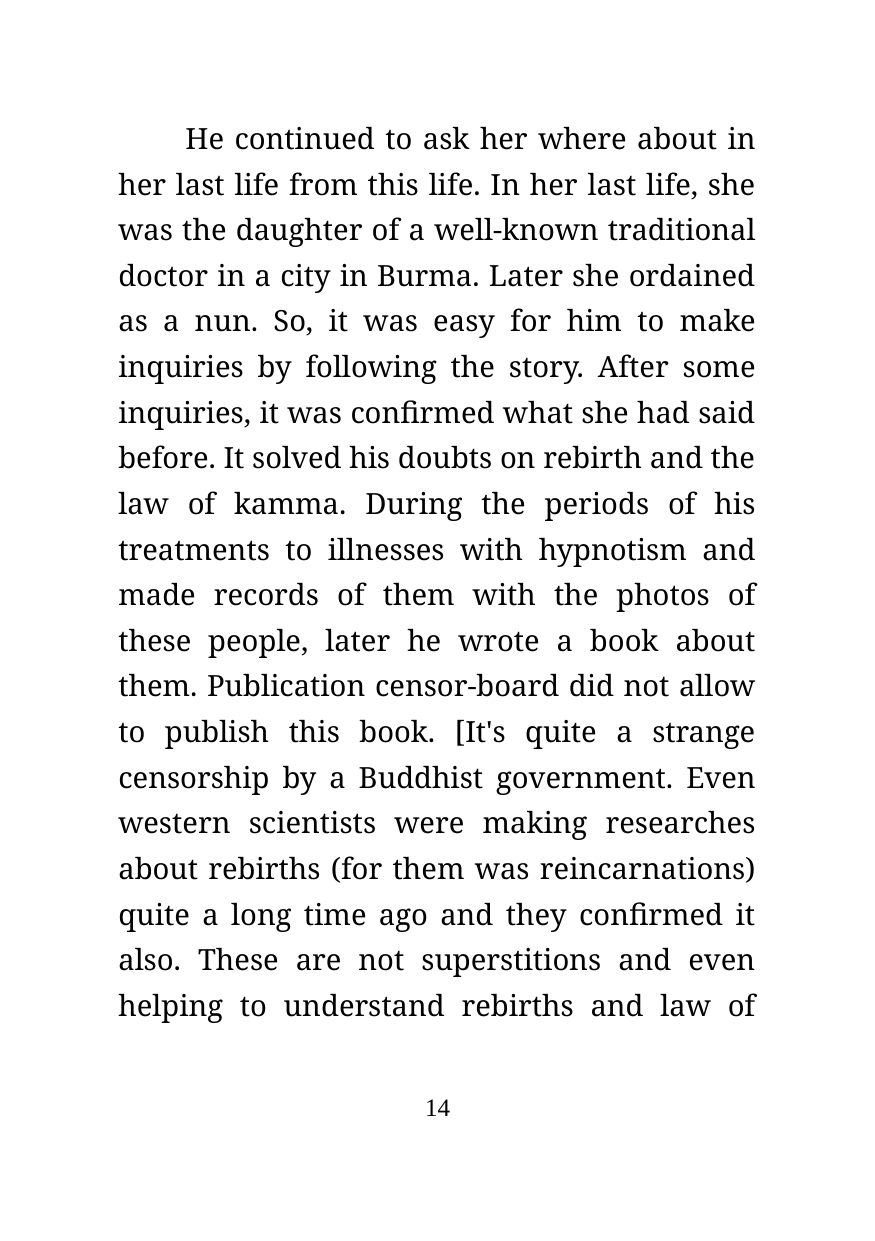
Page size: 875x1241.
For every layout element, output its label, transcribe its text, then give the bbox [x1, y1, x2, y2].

text He continued to ask her where about in her last life from this life. In her last life, she was the daughter of a well-known traditional doctor in a city in Burma. Later she ordained as a nun. So, it was easy for him to make inquiries by following the story. After some inquiries, it was confirmed what she had said before. It solved his doubts on rebirth and the law of kamma. During the periods of his treatments to illnesses with hypnotism and made records of them with the photos of these people, later he wrote a book about them. Publication censor-board did not allow to publish this book. [It's quite a strange censorship by a Buddhist government. Even western scientists were making researches about rebirths (for them was reincarnations) quite a long time ago and they confirmed it also. These are not superstitions and even helping to understand rebirths and law of [118, 118, 756, 1025]
